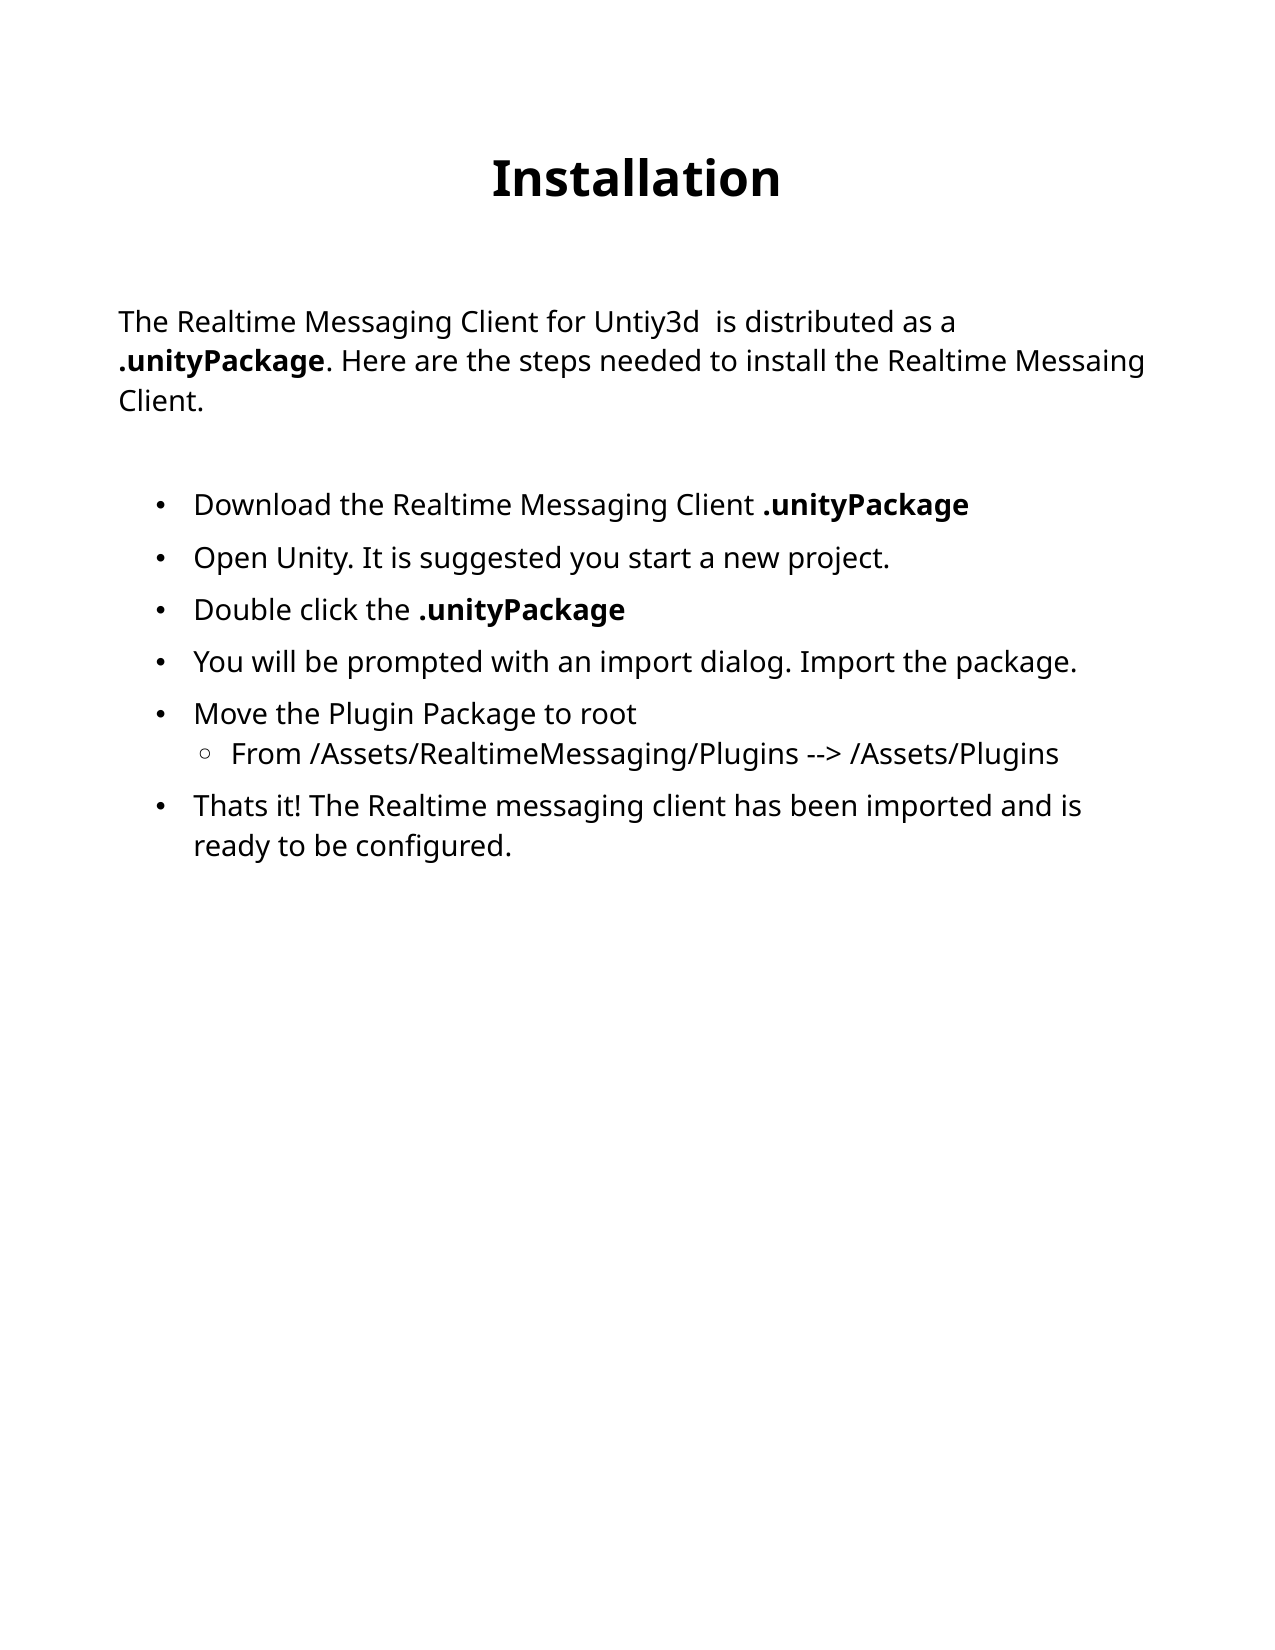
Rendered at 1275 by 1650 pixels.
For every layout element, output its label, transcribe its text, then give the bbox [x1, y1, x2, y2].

list Download the Realtime Messaging Client .unityPackage [156, 485, 1157, 524]
list From /Assets/RealtimeMessaging/Plugins --> /Assets/Plugins [193, 733, 1157, 773]
list Double click the .unityPackage [156, 589, 1157, 629]
list Open Unity. It is suggested you start a new project. [156, 537, 1157, 577]
list Thats it! The Realtime messaging client has been imported and is ready to be configured. [156, 785, 1157, 865]
subtitle Installation [118, 143, 1157, 211]
text The Realtime Messaging Client for Untiy3d is distributed as a .unityPackage. Here are the steps needed to install the Realtime Messaing Client. [118, 301, 1157, 420]
list Move the Plugin Package to root [156, 693, 1157, 733]
list You will be prompted with an import dialog. Import the package. [156, 641, 1157, 681]
